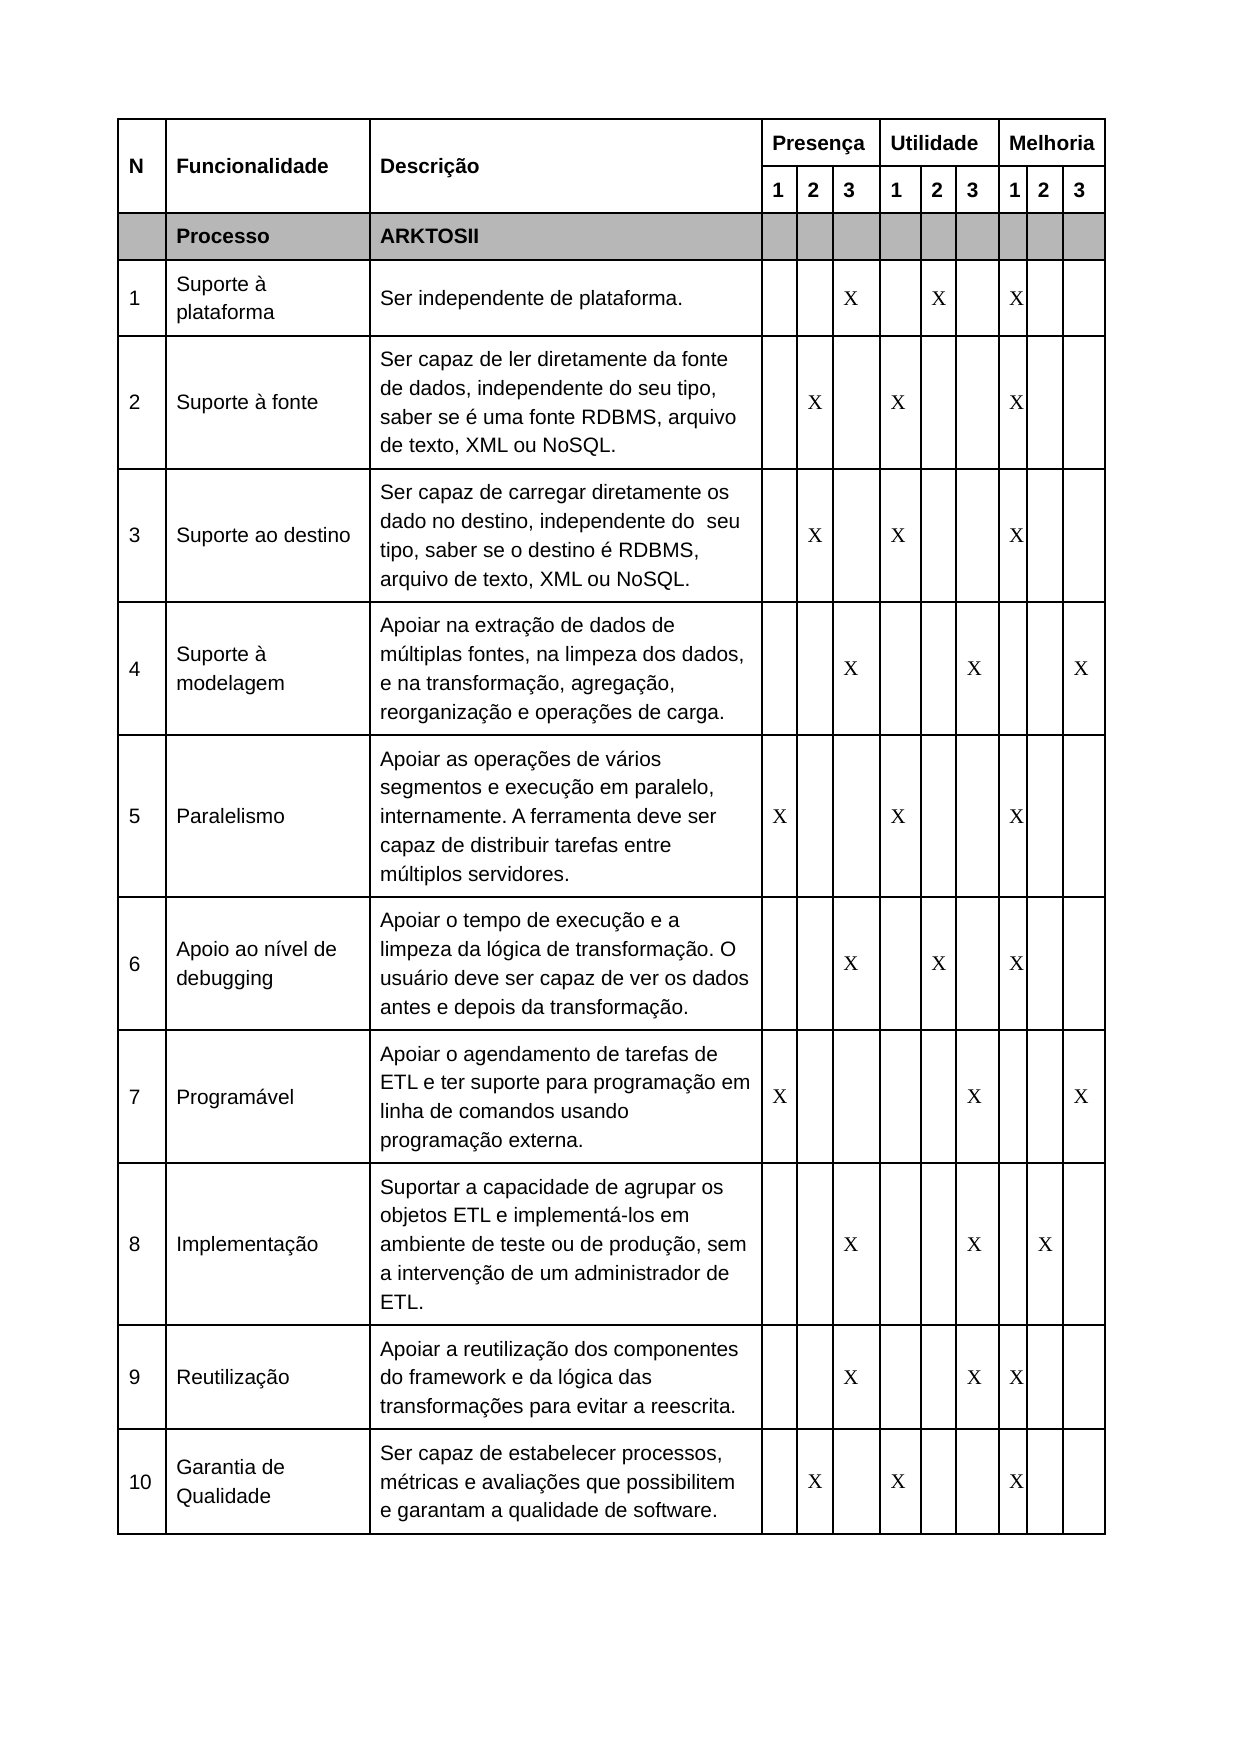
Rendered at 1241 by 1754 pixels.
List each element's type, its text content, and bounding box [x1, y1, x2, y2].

table_cell [1064, 736, 1104, 896]
table_cell X [798, 337, 832, 468]
table_cell [763, 1430, 796, 1533]
table_cell [763, 261, 796, 334]
table_cell X [834, 898, 879, 1029]
table_cell Programável [167, 1031, 369, 1162]
table_cell [798, 261, 832, 334]
table_cell Ser capaz de carregar diretamente os dado no destino, independente do seu tipo, saber se o destino é RDBMS, arquivo de texto, XML ou NoSQL. [371, 470, 761, 601]
table_cell [1028, 337, 1062, 468]
table_cell [1064, 214, 1104, 259]
table_cell [763, 1326, 796, 1428]
table_cell 9 [119, 1326, 165, 1428]
table_cell [957, 1430, 998, 1533]
table_cell [922, 214, 955, 259]
table_cell Apoiar a reutilização dos componentes do framework e da lógica das transformações para evitar a reescrita. [371, 1326, 761, 1428]
table_cell [922, 337, 955, 468]
table_cell [922, 736, 955, 896]
table_cell 1 [1000, 167, 1026, 212]
table_cell Ser capaz de ler diretamente da fonte de dados, independente do seu tipo, saber se é uma fonte RDBMS, arquivo de texto, XML ou NoSQL. [371, 337, 761, 468]
table_cell 3 [1064, 167, 1104, 212]
table_cell [763, 1164, 796, 1324]
table_cell [834, 337, 879, 468]
table_cell [957, 898, 998, 1029]
table_cell Processo [167, 214, 369, 259]
table_header Presença [763, 120, 879, 165]
table_cell ARKTOSII [371, 214, 761, 259]
table_cell [1064, 898, 1104, 1029]
table_cell Suporte à fonte [167, 337, 369, 468]
table_cell X [881, 1430, 920, 1533]
table_cell [957, 470, 998, 601]
table_cell Suporte ao destino [167, 470, 369, 601]
table_cell Suporte à plataforma [167, 261, 369, 334]
table_cell Apoiar o agendamento de tarefas de ETL e ter suporte para programação em linha de comandos usando programação externa. [371, 1031, 761, 1162]
table_cell 2 [119, 337, 165, 468]
table_header Descrição [371, 120, 761, 212]
table_cell [881, 261, 920, 334]
table_header Utilidade [881, 120, 998, 165]
table_cell [1064, 337, 1104, 468]
table_cell [1028, 603, 1062, 734]
table_cell 6 [119, 898, 165, 1029]
table_cell [957, 736, 998, 896]
table_cell X [957, 603, 998, 734]
table_cell Ser independente de plataforma. [371, 261, 761, 334]
table_cell Garantia de Qualidade [167, 1430, 369, 1533]
table_cell [881, 1031, 920, 1162]
table_cell X [834, 261, 879, 334]
table_cell [1028, 1031, 1062, 1162]
table_cell [1028, 470, 1062, 601]
table_cell [798, 1031, 832, 1162]
table_cell [957, 261, 998, 334]
table_cell 3 [834, 167, 879, 212]
table_cell X [763, 736, 796, 896]
table_cell 3 [119, 470, 165, 601]
table_cell [922, 1031, 955, 1162]
table_header N [119, 120, 165, 212]
table_cell [1000, 1164, 1026, 1324]
table_cell X [881, 736, 920, 896]
table_cell X [1064, 1031, 1104, 1162]
table_cell X [881, 337, 920, 468]
table_cell X [922, 898, 955, 1029]
table_cell [834, 214, 879, 259]
table_cell X [1000, 470, 1026, 601]
table_cell 3 [957, 167, 998, 212]
table_cell [834, 1031, 879, 1162]
table_cell X [957, 1326, 998, 1428]
table_cell 8 [119, 1164, 165, 1324]
table_cell [1000, 214, 1026, 259]
table_cell [763, 603, 796, 734]
table_cell X [1064, 603, 1104, 734]
table_header Melhoria [1000, 120, 1104, 165]
table_cell [1064, 470, 1104, 601]
table_cell [1064, 1326, 1104, 1428]
table_cell [798, 1326, 832, 1428]
table_cell X [798, 470, 832, 601]
table_cell [881, 1326, 920, 1428]
table_cell [1028, 214, 1062, 259]
table_cell X [1028, 1164, 1062, 1324]
table_cell Ser capaz de estabelecer processos, métricas e avaliações que possibilitem e garantam a qualidade de software. [371, 1430, 761, 1533]
table_cell X [957, 1164, 998, 1324]
table_cell Apoiar o tempo de execução e a limpeza da lógica de transformação. O usuário deve ser capaz de ver os dados antes e depois da transformação. [371, 898, 761, 1029]
table_cell [763, 214, 796, 259]
table_cell 10 [119, 1430, 165, 1533]
table_cell [881, 1164, 920, 1324]
table_cell [922, 1164, 955, 1324]
table_cell 2 [1028, 167, 1062, 212]
table_cell Apoiar na extração de dados de múltiplas fontes, na limpeza dos dados, e na transformação, agregação, reorganização e operações de carga. [371, 603, 761, 734]
table_cell Suporte à modelagem [167, 603, 369, 734]
table_cell X [763, 1031, 796, 1162]
table_cell [1028, 1430, 1062, 1533]
table_cell 2 [798, 167, 832, 212]
table_cell [1028, 736, 1062, 896]
table_cell [922, 1326, 955, 1428]
table_cell [881, 603, 920, 734]
table_cell [798, 1164, 832, 1324]
table_cell X [1000, 736, 1026, 896]
table_cell 1 [119, 261, 165, 334]
table_cell [1064, 261, 1104, 334]
table_cell 1 [881, 167, 920, 212]
table_cell X [1000, 337, 1026, 468]
table_cell [798, 736, 832, 896]
table_cell Implementação [167, 1164, 369, 1324]
table_cell 1 [763, 167, 796, 212]
table_cell [1000, 603, 1026, 734]
table_cell X [881, 470, 920, 601]
table_cell [834, 736, 879, 896]
table_cell X [1000, 898, 1026, 1029]
table_cell [763, 470, 796, 601]
table_cell Apoiar as operações de vários segmentos e execução em paralelo, internamente. A ferramenta deve ser capaz de distribuir tarefas entre múltiplos servidores. [371, 736, 761, 896]
table_cell [834, 470, 879, 601]
table_cell [881, 214, 920, 259]
table_cell X [1000, 1326, 1026, 1428]
table_cell [1028, 261, 1062, 334]
table_header Funcionalidade [167, 120, 369, 212]
table_cell X [1000, 261, 1026, 334]
table_cell [1064, 1164, 1104, 1324]
table_cell X [922, 261, 955, 334]
table_cell [1028, 1326, 1062, 1428]
table_cell [922, 603, 955, 734]
table_cell [1000, 1031, 1026, 1162]
table_cell [1028, 898, 1062, 1029]
table_cell [763, 898, 796, 1029]
table_cell Suportar a capacidade de agrupar os objetos ETL e implementá-los em ambiente de teste ou de produção, sem a intervenção de um administrador de ETL. [371, 1164, 761, 1324]
table_cell X [1000, 1430, 1026, 1533]
table_cell X [834, 1326, 879, 1428]
table_cell Reutilização [167, 1326, 369, 1428]
table_cell [922, 470, 955, 601]
table_cell X [834, 603, 879, 734]
table_cell 7 [119, 1031, 165, 1162]
table_cell Apoio ao nível de debugging [167, 898, 369, 1029]
table_cell X [957, 1031, 998, 1162]
table_cell [798, 603, 832, 734]
table_cell [798, 898, 832, 1029]
table_cell 5 [119, 736, 165, 896]
table_cell X [798, 1430, 832, 1533]
table_cell X [834, 1164, 879, 1324]
table_cell Paralelismo [167, 736, 369, 896]
table_cell [922, 1430, 955, 1533]
table_cell [798, 214, 832, 259]
table_cell 2 [922, 167, 955, 212]
table_cell [957, 214, 998, 259]
table_cell [834, 1430, 879, 1533]
table_cell [763, 337, 796, 468]
table_cell 4 [119, 603, 165, 734]
table_cell [119, 214, 165, 259]
table_cell [1064, 1430, 1104, 1533]
table_cell [881, 898, 920, 1029]
table_cell [957, 337, 998, 468]
